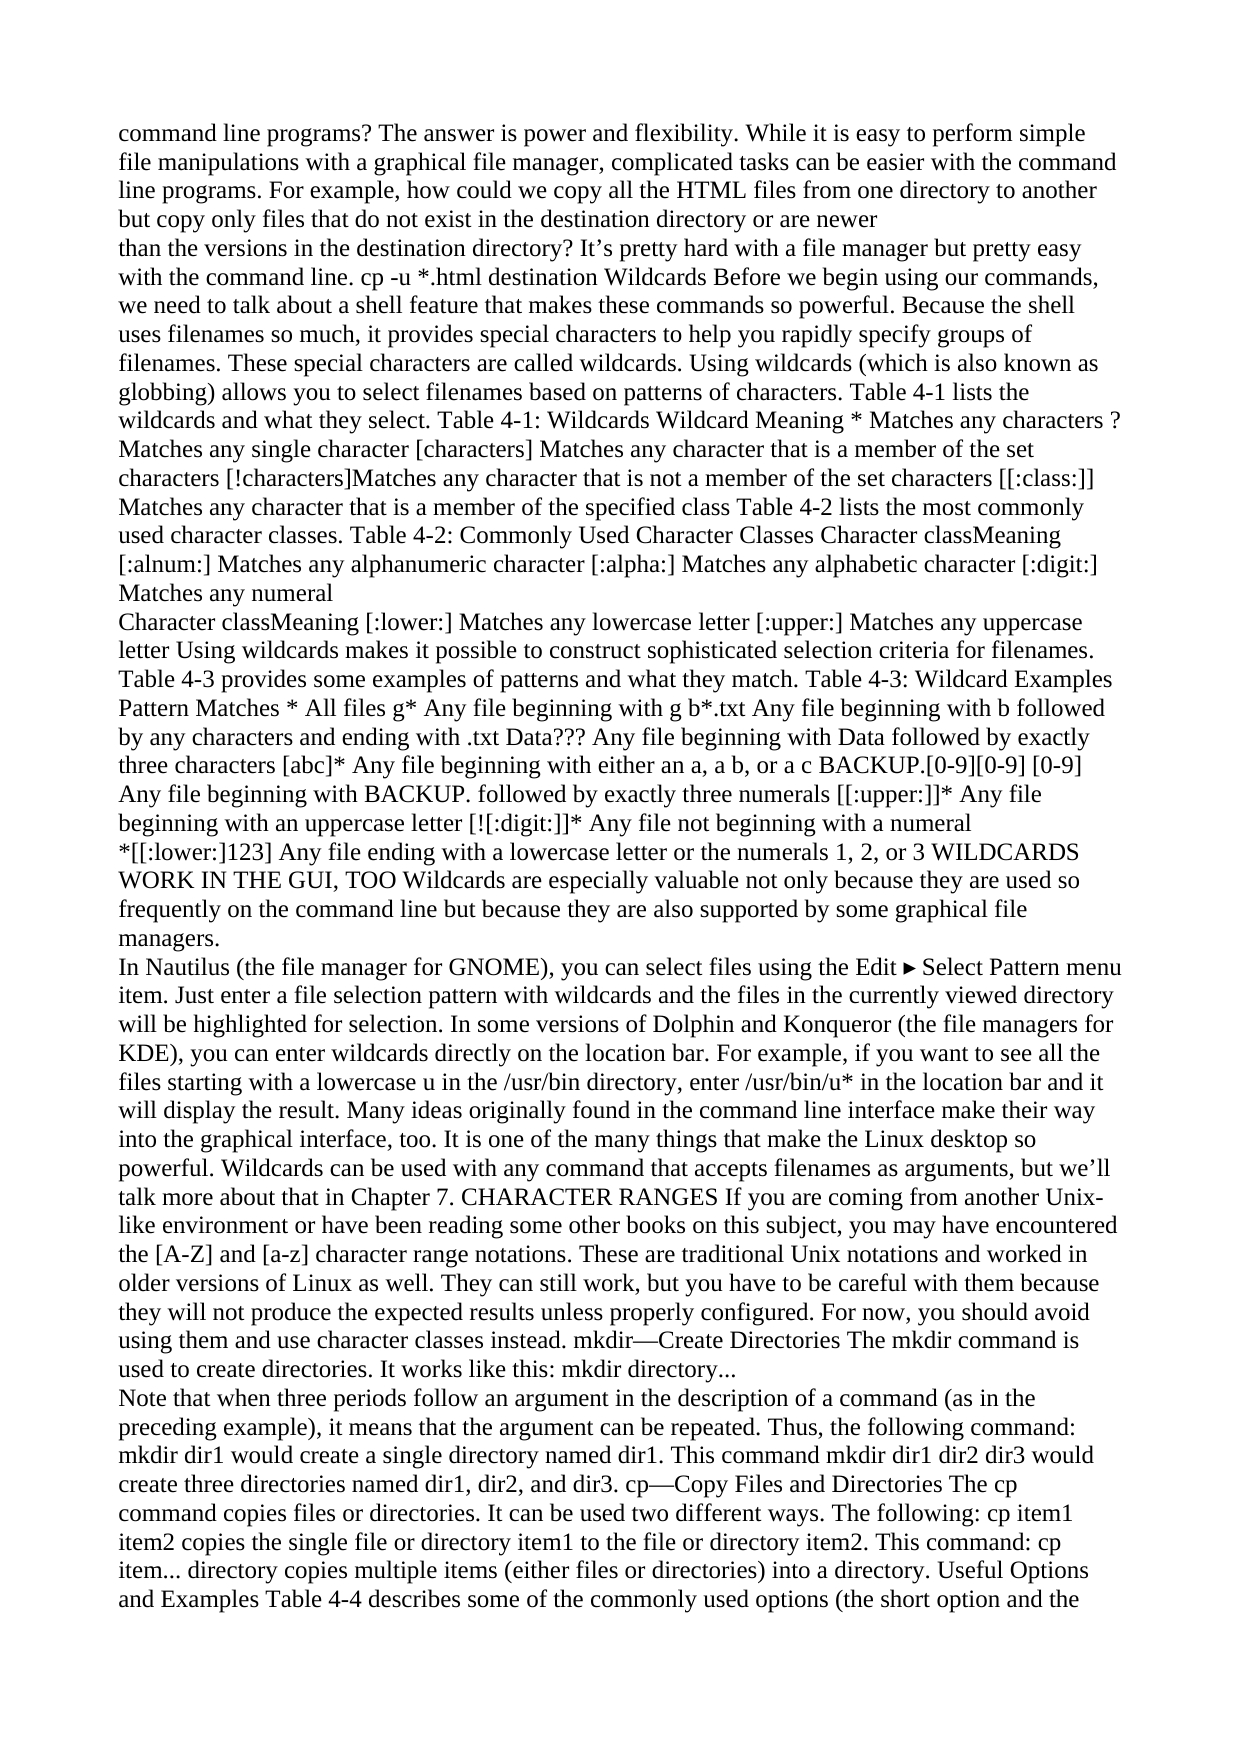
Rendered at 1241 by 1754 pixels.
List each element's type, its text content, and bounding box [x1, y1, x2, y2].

text than the versions in the destination directory? It’s pretty hard with a file manager but pretty easy with the command line. cp -u *.html destination Wildcards Before we begin using our commands, we need to talk about a shell feature that makes these commands so powerful. Because the shell uses filenames so much, it provides special characters to help you rapidly specify groups of filenames. These special characters are called wildcards. Using wildcards (which is also known as globbing) allows you to select filenames based on patterns of characters. Table 4-1 lists the wildcards and what they select. Table 4-1: Wildcards Wildcard Meaning * Matches any characters ? Matches any single character [characters] Matches any character that is a member of the set characters [!characters]Matches any character that is not a member of the set characters [[:class:]] Matches any character that is a member of the specified class Table 4-2 lists the most commonly used character classes. Table 4-2: Commonly Used Character Classes Character classMeaning [:alnum:] Matches any alphanumeric character [:alpha:] Matches any alphabetic character [:digit:] Matches any numeral [118, 233, 1122, 607]
text command line programs? The answer is power and flexibility. While it is easy to perform simple file manipulations with a graphical file manager, complicated tasks can be easier with the command line programs. For example, how could we copy all the HTML files from one directory to another but copy only files that do not exist in the destination directory or are newer [118, 118, 1122, 233]
text In Nautilus (the file manager for GNOME), you can select files using the Edit ▸ Select Pattern menu item. Just enter a file selection pattern with wildcards and the files in the currently viewed directory will be highlighted for selection. In some versions of Dolphin and Konqueror (the file managers for KDE), you can enter wildcards directly on the location bar. For example, if you want to see all the files starting with a lowercase u in the /usr/bin directory, enter /usr/bin/u* in the location bar and it will display the result. Many ideas originally found in the command line interface make their way into the graphical interface, too. It is one of the many things that make the Linux desktop so powerful. Wildcards can be used with any command that accepts filenames as arguments, but we’ll talk more about that in Chapter 7. CHARACTER RANGES If you are coming from another Unix-like environment or have been reading some other books on this subject, you may have encountered the [A-Z] and [a-z] character range notations. These are traditional Unix notations and worked in older versions of Linux as well. They can still work, but you have to be careful with them because they will not produce the expected results unless properly configured. For now, you should avoid using them and use character classes instead. mkdir—Create Directories The mkdir command is used to create directories. It works like this: mkdir directory... [118, 952, 1122, 1383]
text Note that when three periods follow an argument in the description of a command (as in the preceding example), it means that the argument can be repeated. Thus, the following command: mkdir dir1 would create a single directory named dir1. This command mkdir dir1 dir2 dir3 would create three directories named dir1, dir2, and dir3. cp—Copy Files and Directories The cp command copies files or directories. It can be used two different ways. The following: cp item1 item2 copies the single file or directory item1 to the file or directory item2. This command: cp item... directory copies multiple items (either files or directories) into a directory. Useful Options and Examples Table 4-4 describes some of the commonly used options (the short option and the [118, 1383, 1122, 1613]
text Character classMeaning [:lower:] Matches any lowercase letter [:upper:] Matches any uppercase letter Using wildcards makes it possible to construct sophisticated selection criteria for filenames. Table 4-3 provides some examples of patterns and what they match. Table 4-3: Wildcard Examples Pattern Matches * All files g* Any file beginning with g b*.txt Any file beginning with b followed by any characters and ending with .txt Data??? Any file beginning with Data followed by exactly three characters [abc]* Any file beginning with either an a, a b, or a c BACKUP.[0-9][0-9] [0-9] Any file beginning with BACKUP. followed by exactly three numerals [[:upper:]]* Any file beginning with an uppercase letter [![:digit:]]* Any file not beginning with a numeral *[[:lower:]123] Any file ending with a lowercase letter or the numerals 1, 2, or 3 WILDCARDS WORK IN THE GUI, TOO Wildcards are especially valuable not only because they are used so frequently on the command line but because they are also supported by some graphical file managers. [118, 607, 1122, 952]
